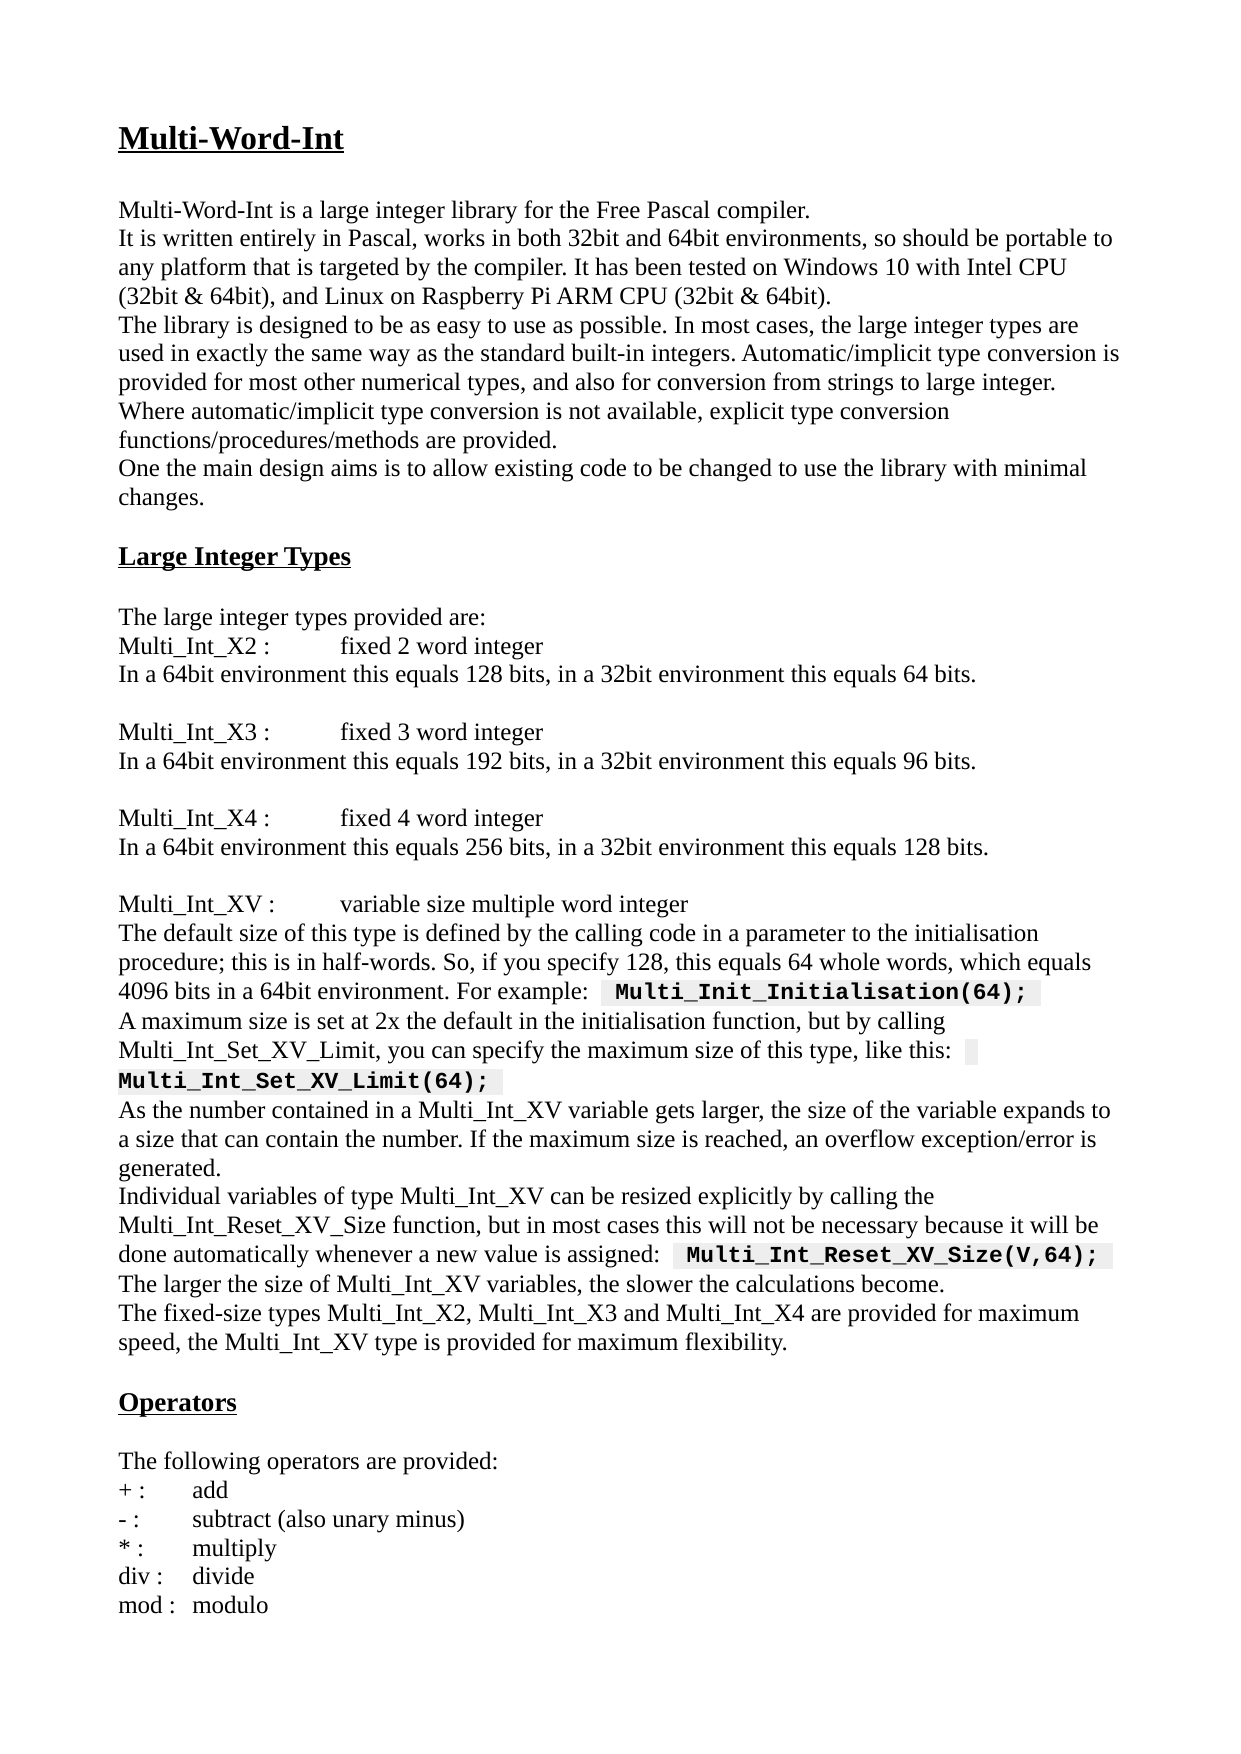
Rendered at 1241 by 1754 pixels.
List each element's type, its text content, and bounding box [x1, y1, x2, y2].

text Large Integer Types [118, 540, 1122, 571]
text As the number contained in a Multi_Int_XV variable gets larger, the size of the variable expands to a size that can contain the number. If the maximum size is reached, an overflow exception/error is generated. [118, 1095, 1122, 1181]
text Multi_Int_X2 : fixed 2 word integer [118, 631, 1122, 659]
text Multi_Int_X3 : fixed 3 word integer [118, 717, 1122, 746]
text The large integer types provided are: [118, 602, 1122, 631]
text In a 64bit environment this equals 256 bits, in a 32bit environment this equals 128 bits. [118, 832, 1122, 861]
text Multi-Word-Int is a large integer library for the Free Pascal compiler. [118, 195, 1122, 223]
text The larger the size of Multi_Int_XV variables, the slower the calculations become. [118, 1269, 1122, 1298]
text mod : modulo [118, 1590, 1122, 1619]
text div : divide [118, 1561, 1122, 1590]
text A maximum size is set at 2x the default in the initialisation function, but by calling Multi_Int_Set_XV_Limit, you can specify the maximum size of this type, like this: Multi_Int_Set_XV_Limit(64); [118, 1006, 1122, 1095]
text It is written entirely in Pascal, works in both 32bit and 64bit environments, so should be portable to any platform that is targeted by the compiler. It has been tested on Windows 10 with Intel CPU (32bit & 64bit), and Linux on Raspberry Pi ARM CPU (32bit & 64bit). [118, 223, 1122, 310]
text Operators [118, 1387, 1122, 1418]
text * : multiply [118, 1533, 1122, 1561]
text + : add [118, 1475, 1122, 1504]
text In a 64bit environment this equals 192 bits, in a 32bit environment this equals 96 bits. [118, 746, 1122, 774]
text - : subtract (also unary minus) [118, 1504, 1122, 1533]
text The library is designed to be as easy to use as possible. In most cases, the large integer types are used in exactly the same way as the standard built-in integers. Automatic/implicit type conversion is provided for most other numerical types, and also for conversion from strings to large integer. Where automatic/implicit type conversion is not available, explicit type conversion functions/procedures/methods are provided. [118, 310, 1122, 453]
text Multi_Int_X4 : fixed 4 word integer [118, 803, 1122, 832]
text Multi-Word-Int [118, 118, 1122, 156]
text The fixed-size types Multi_Int_X2, Multi_Int_X3 and Multi_Int_X4 are provided for maximum speed, the Multi_Int_XV type is provided for maximum flexibility. [118, 1298, 1122, 1355]
text One the main design aims is to allow existing code to be changed to use the library with minimal changes. [118, 453, 1122, 511]
text Multi_Int_XV : variable size multiple word integer [118, 889, 1122, 918]
text The following operators are provided: [118, 1446, 1122, 1475]
text In a 64bit environment this equals 128 bits, in a 32bit environment this equals 64 bits. [118, 659, 1122, 688]
text The default size of this type is defined by the calling code in a parameter to the initialisation procedure; this is in half-words. So, if you specify 128, this equals 64 whole words, which equals 4096 bits in a 64bit environment. For example: Multi_Init_Initialisation(64); [118, 918, 1122, 1006]
text Individual variables of type Multi_Int_XV can be resized explicitly by calling the Multi_Int_Reset_XV_Size function, but in most cases this will not be necessary because it will be done automatically whenever a new value is assigned: Multi_Int_Reset_XV_Size(V,64); [118, 1181, 1122, 1269]
